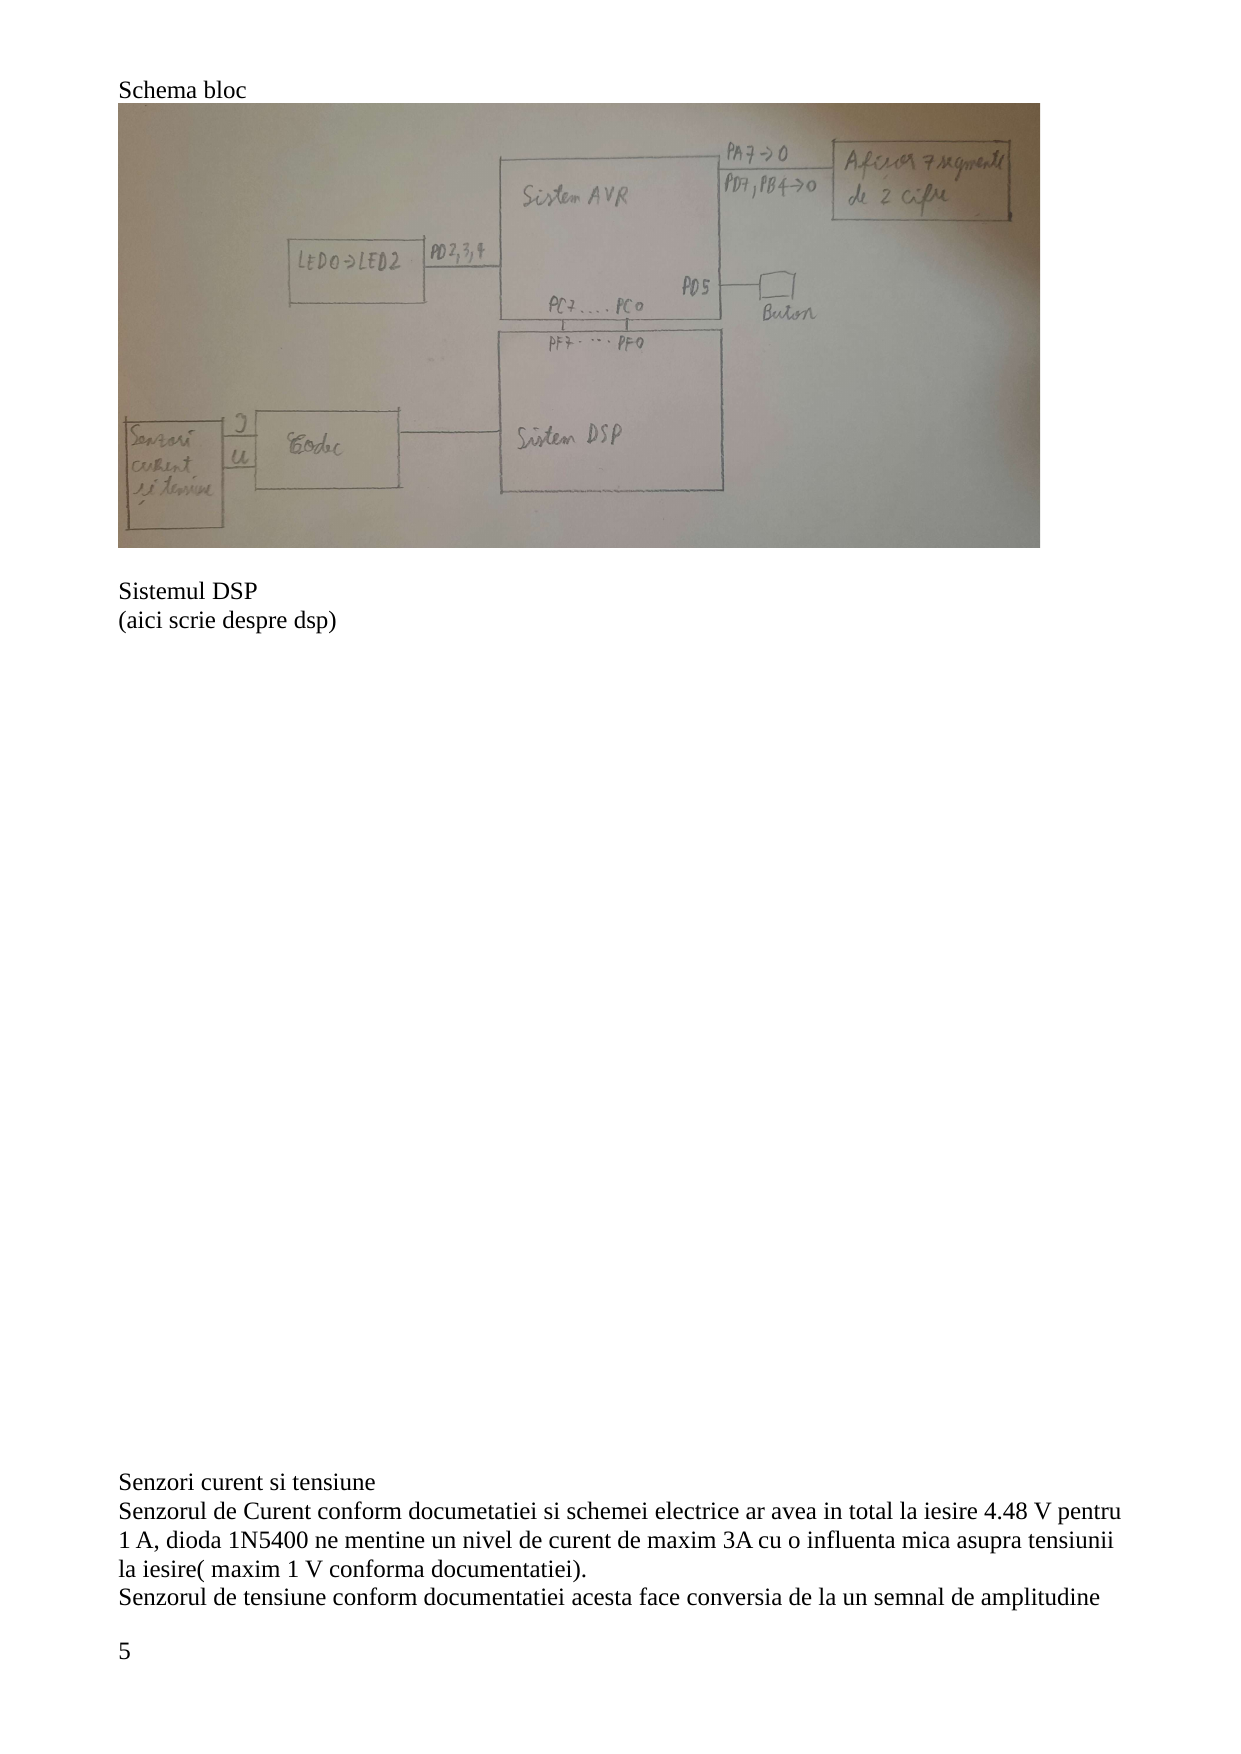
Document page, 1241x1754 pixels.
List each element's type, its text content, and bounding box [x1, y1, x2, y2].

text Schema bloc [118, 75, 1122, 104]
text Sistemul DSP [118, 576, 1122, 605]
text Senzorul de tensiune conform documentatiei acesta face conversia de la un semnal de amplitudine [118, 1582, 1122, 1611]
text Senzorul de Curent conform documetatiei si schemei electrice ar avea in total la iesire 4.48 V pentru 1 A, dioda 1N5400 ne mentine un nivel de curent de maxim 3A cu o influenta mica asupra tensiunii la iesire( maxim 1 V conforma documentatiei). [118, 1496, 1122, 1582]
text (aici scrie despre dsp) [118, 605, 1122, 634]
text Senzori curent si tensiune [118, 1467, 1122, 1496]
